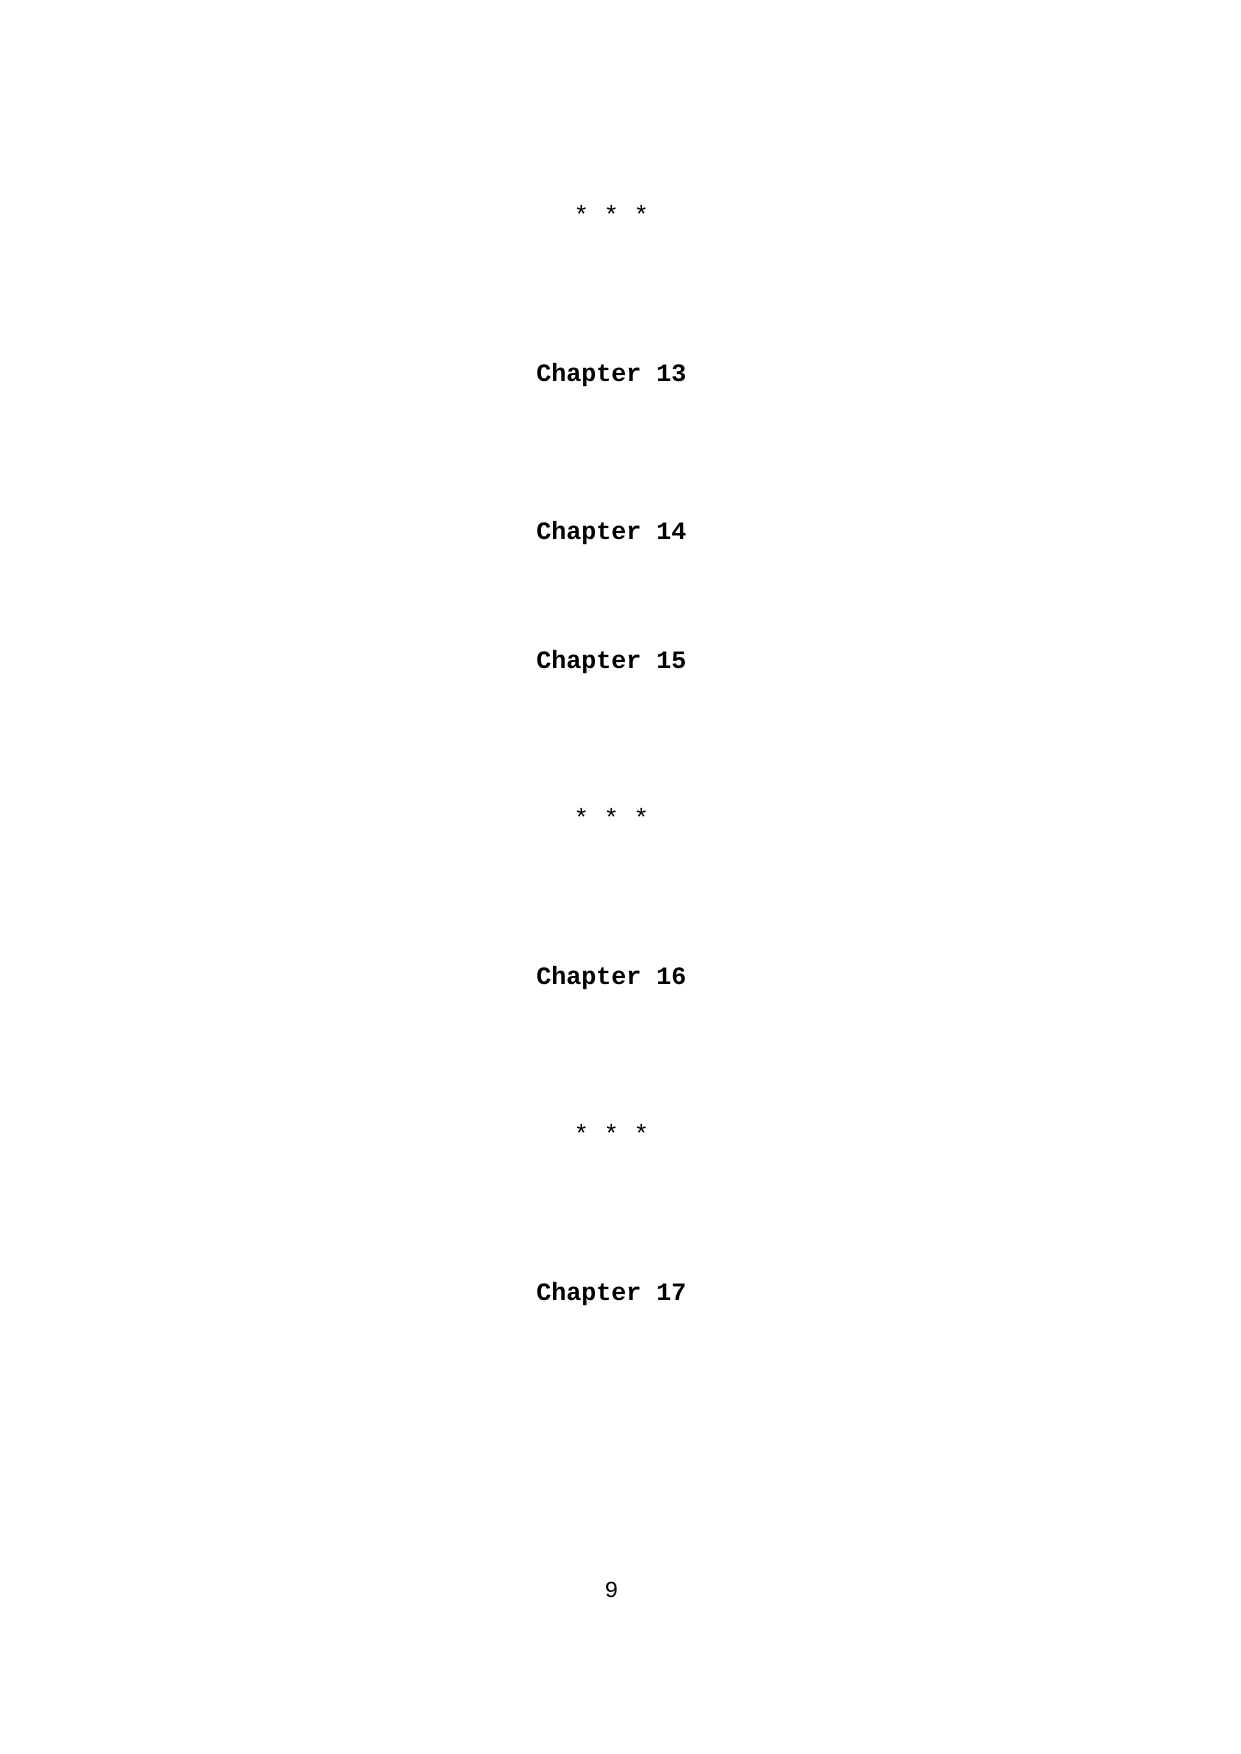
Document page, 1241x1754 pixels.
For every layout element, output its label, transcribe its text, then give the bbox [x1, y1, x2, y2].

subtitle Chapter 13 [159, 347, 1063, 390]
subtitle Chapter 15 [159, 634, 1063, 677]
subtitle Chapter 14 [159, 505, 1063, 548]
subtitle * * * [159, 189, 1063, 232]
subtitle * * * [159, 792, 1063, 835]
subtitle * * * [159, 1108, 1063, 1151]
subtitle Chapter 17 [159, 1266, 1063, 1309]
subtitle Chapter 16 [159, 950, 1063, 993]
